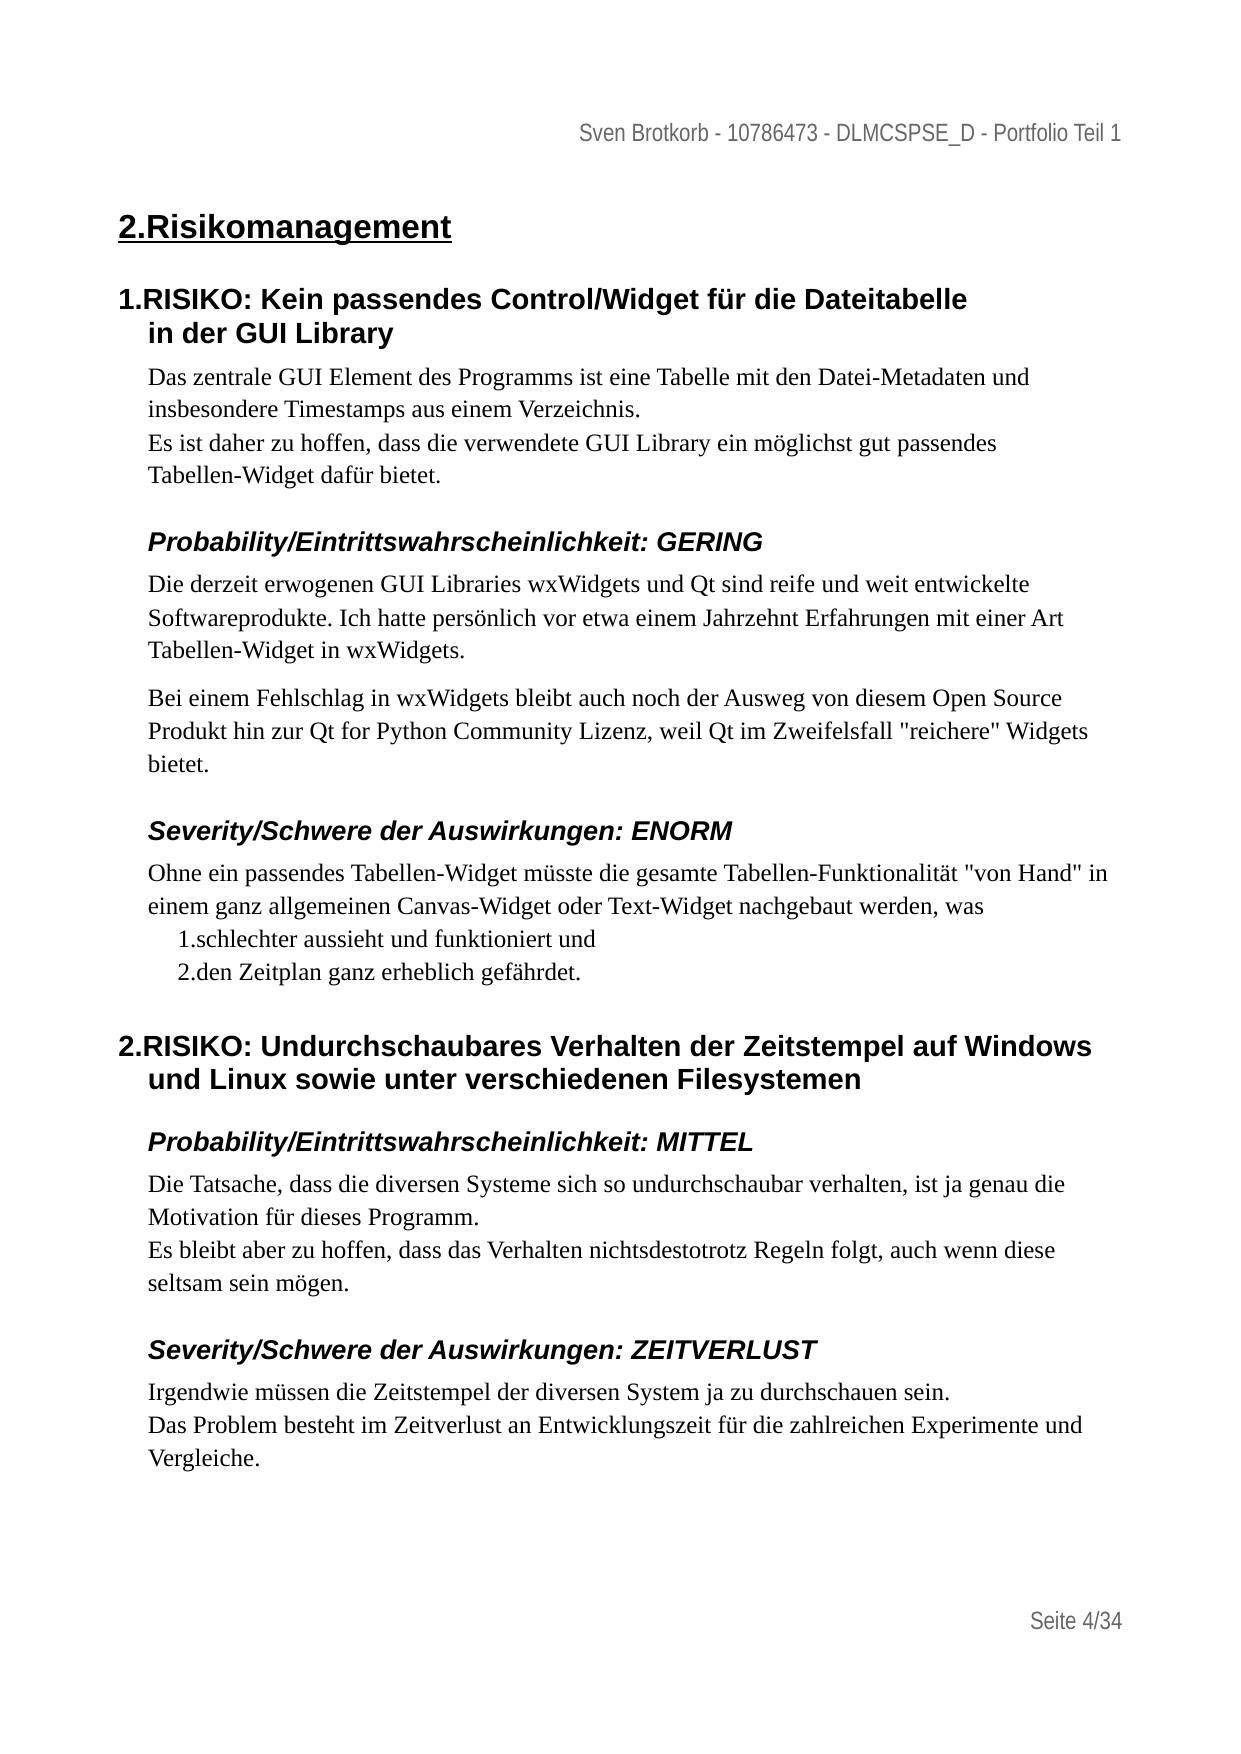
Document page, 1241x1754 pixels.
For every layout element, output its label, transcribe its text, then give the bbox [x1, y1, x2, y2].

text Irgendwie müssen die Zeitstempel der diversen System ja zu durchschauen sein. Das Problem besteht im Zeitverlust an Entwicklungszeit für die zahlreichen Experimente und Vergleiche. [148, 1377, 1122, 1472]
text Die Tatsache, dass die diversen Systeme sich so undurchschaubar verhalten, ist ja genau die Motivation für dieses Programm. Es bleibt aber zu hoffen, dass das Verhalten nichtsdestotrotz Regeln folgt, auch wenn diese seltsam sein mögen. [148, 1169, 1122, 1297]
text Das zentrale GUI Element des Programms ist eine Tabelle mit den Datei-Metadaten und insbesondere Timestamps aus einem Verzeichnis. Es ist daher zu hoffen, dass die verwendete GUI Library ein möglichst gut passendes Tabellen-Widget dafür bietet. [148, 362, 1122, 489]
subtitle Severity/Schwere der Auswirkungen: ENORM [148, 814, 1122, 846]
subtitle 2.RISIKO: Undurchschaubares Verhalten der Zeitstempel auf Windows und Linux sowie unter verschiedenen Filesystemen [118, 1028, 1122, 1096]
subtitle Severity/Schwere der Auswirkungen: ZEITVERLUST [148, 1334, 1122, 1365]
subtitle 1.RISIKO: Kein passendes Control/Widget für die Dateitabelle in der GUI Library [118, 282, 1122, 349]
subtitle 2.Risikomanagement [118, 208, 1122, 246]
text Ohne ein passendes Tabellen-Widget müsste die gesamte Tabellen-Funktionalität "von Hand" in einem ganz allgemeinen Canvas-Widget oder Text-Widget nachgebaut werden, was 1.schlechter aussieht und funktioniert und 2.den Zeitplan ganz erheblich gefährdet. [148, 858, 1122, 986]
subtitle Probability/Eintrittswahrscheinlichkeit: MITTEL [148, 1126, 1122, 1157]
subtitle Probability/Eintrittswahrscheinlichkeit: GERING [148, 526, 1122, 557]
text Bei einem Fehlschlag in wxWidgets bleibt auch noch der Ausweg von diesem Open Source Produkt hin zur Qt for Python Community Lizenz, weil Qt im Zweifelsfall "reichere" Widgets bietet. [148, 683, 1122, 778]
text Die derzeit erwogenen GUI Libraries wxWidgets und Qt sind reife und weit entwickelte Softwareprodukte. Ich hatte persönlich vor etwa einem Jahrzehnt Erfahrungen mit einer Art Tabellen-Widget in wxWidgets. [148, 569, 1122, 664]
